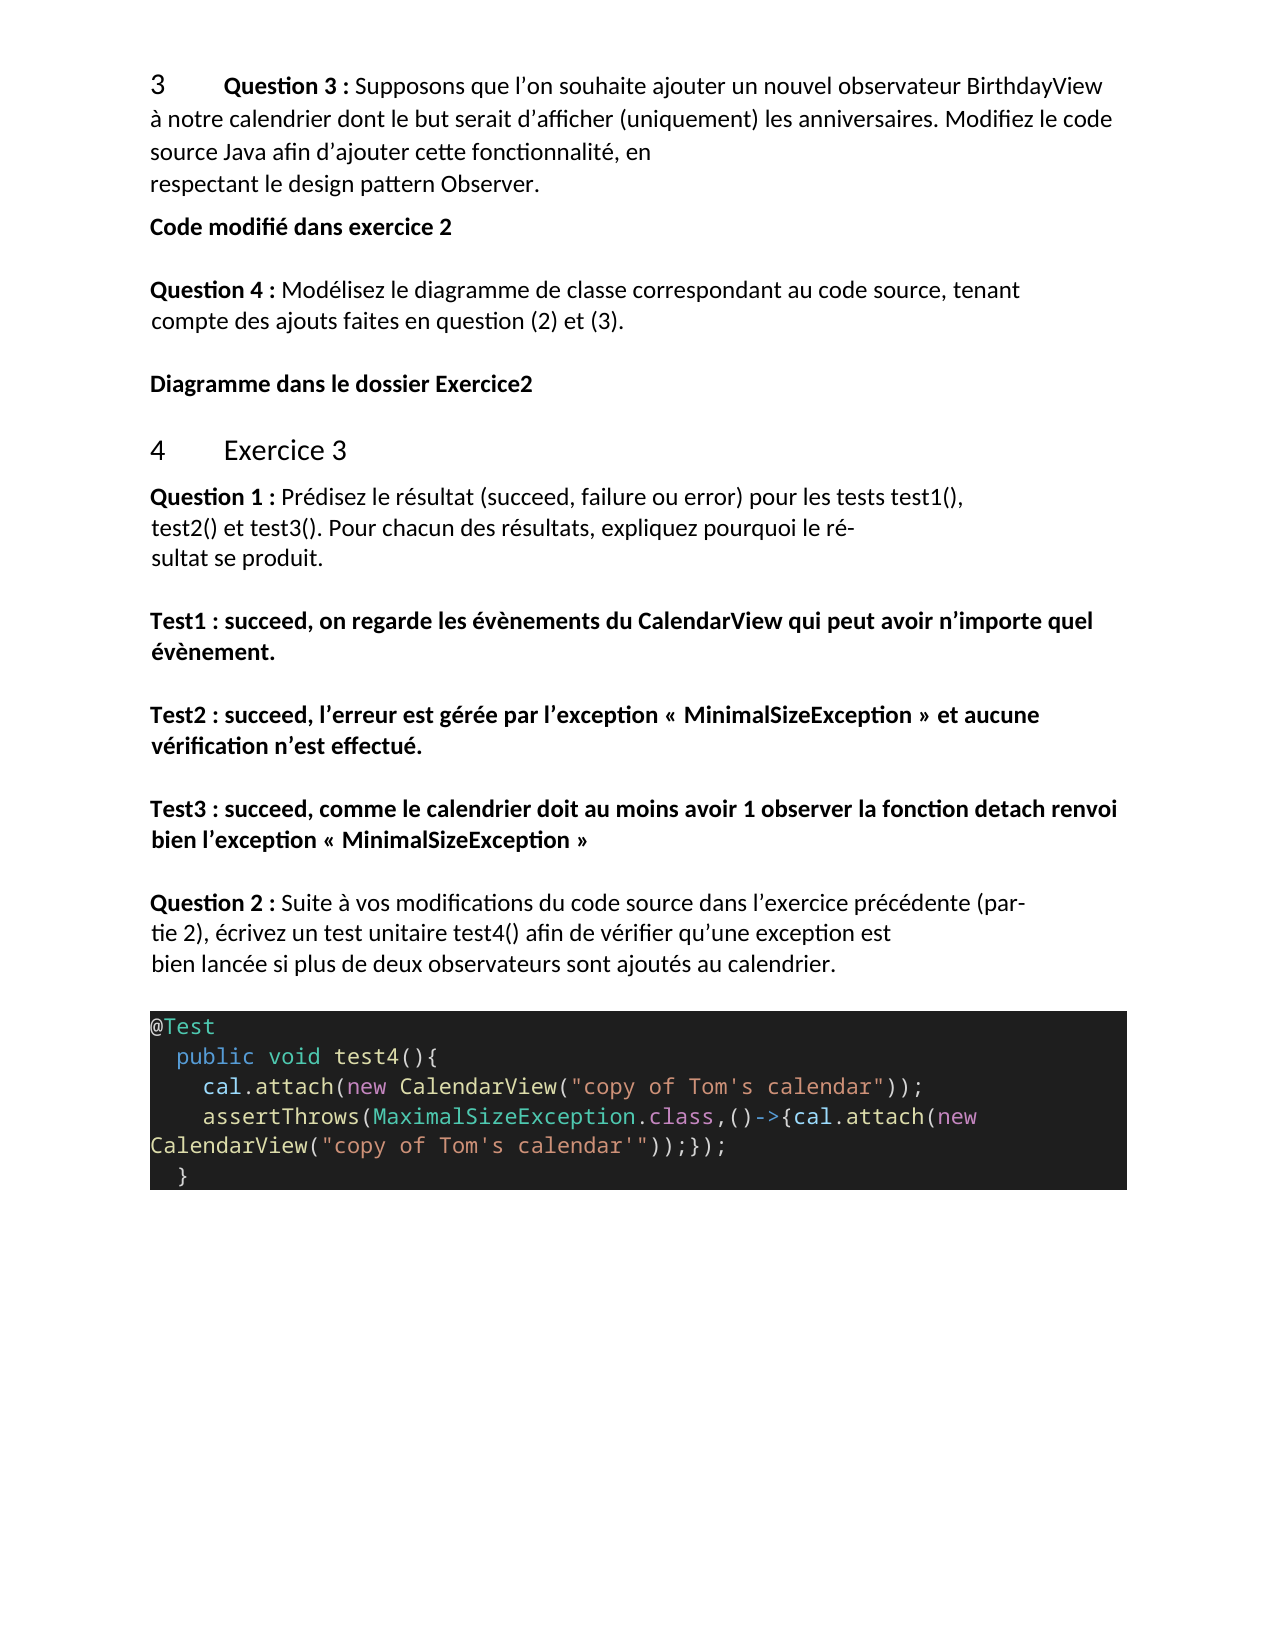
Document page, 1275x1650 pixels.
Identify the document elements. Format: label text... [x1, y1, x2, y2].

text @Test [150, 1011, 1127, 1041]
text assertThrows(MaximalSizeException.class,()->{cal.attach(new CalendarView("copy of Tom's calendar'"));}); [150, 1101, 1127, 1160]
text Question 2 : Suite à vos modifications du code source dans l’exercice précédente (par- tie 2), écrivez un test unitaire test4() afin de vérifier qu’une exception est bien lancée si plus de deux observateurs sont ajoutés au calendrier. [150, 887, 1127, 979]
text public void test4(){ [150, 1041, 1127, 1071]
text Diagramme dans le dossier Exercice2 [150, 368, 1127, 399]
subtitle Exercice 3 [150, 431, 1127, 468]
text Test3 : succeed, comme le calendrier doit au moins avoir 1 observer la fonction detach renvoi bien l’exception « MinimalSizeException » [150, 793, 1127, 854]
text Test1 : succeed, on regarde les évènements du CalendarView qui peut avoir n’importe quel évènement. [150, 606, 1127, 667]
subtitle Question 3 : Supposons que l’on souhaite ajouter un nouvel observateur BirthdayView à notre calendrier dont le but serait d’afficher (uniquement) les anniversaires. Modifiez le code source Java afin d’ajouter cette fonctionnalité, en respectant le design pattern Observer. [150, 65, 1127, 199]
text } [150, 1160, 1127, 1190]
text Test2 : succeed, l’erreur est gérée par l’exception « MinimalSizeException » et aucune vérification n’est effectué. [150, 699, 1127, 761]
text Question 1 : Prédisez le résultat (succeed, failure ou error) pour les tests test1(), test2() et test3(). Pour chacun des résultats, expliquez pourquoi le ré- sultat se produit. [150, 481, 1127, 573]
text Question 4 : Modélisez le diagramme de classe correspondant au code source, tenant compte des ajouts faites en question (2) et (3). [150, 274, 1127, 336]
text Code modifié dans exercice 2 [150, 211, 1127, 242]
text cal.attach(new CalendarView("copy of Tom's calendar")); [150, 1071, 1127, 1101]
